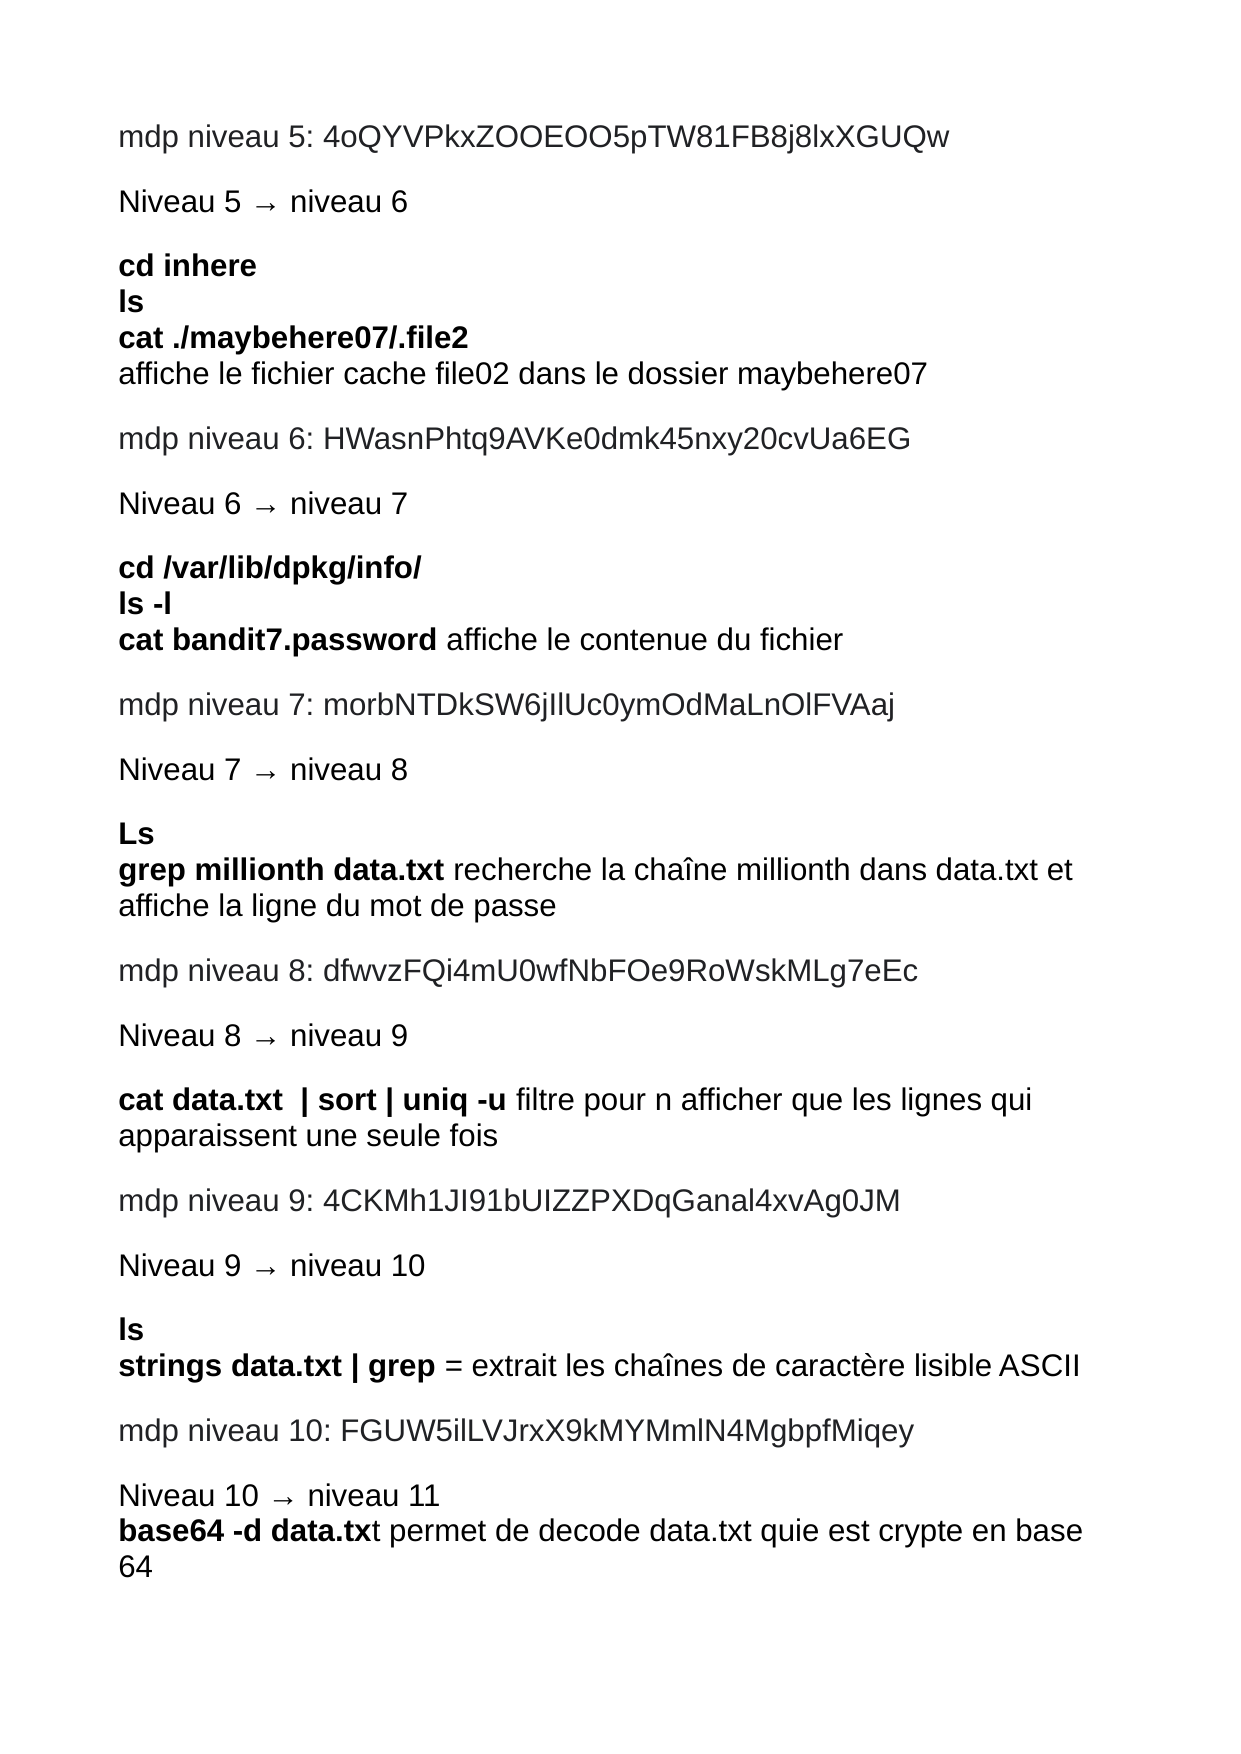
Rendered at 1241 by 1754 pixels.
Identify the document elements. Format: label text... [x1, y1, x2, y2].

text mdp niveau 8: dfwvzFQi4mU0wfNbFOe9RoWskMLg7eEc [118, 952, 1122, 1017]
text Niveau 8 → niveau 9 [118, 1017, 1122, 1052]
text Niveau 9 → niveau 10 [118, 1247, 1122, 1282]
text cd /var/lib/dpkg/info/ [118, 549, 1122, 585]
text affiche le fichier cache file02 dans le dossier maybehere07 [118, 355, 1122, 391]
text mdp niveau 6: HWasnPhtq9AVKe0dmk45nxy20cvUa6EG [118, 420, 1122, 485]
text Ls [118, 815, 1122, 851]
text ls [118, 283, 1122, 319]
text ls -l [118, 585, 1122, 621]
text grep millionth data.txt recherche la chaîne millionth dans data.txt et affiche la ligne du mot de passe [118, 851, 1122, 923]
text mdp niveau 9: 4CKMh1JI91bUIZZPXDqGanal4xvAg0JM [118, 1182, 1122, 1247]
text cd inhere [118, 247, 1122, 283]
text Niveau 7 → niveau 8 [118, 751, 1122, 787]
text cat ./maybehere07/.file2 [118, 319, 1122, 355]
text Niveau 10 → niveau 11 [118, 1477, 1122, 1512]
text Niveau 6 → niveau 7 [118, 485, 1122, 521]
text mdp niveau 10: FGUW5ilLVJrxX9kMYMmlN4MgbpfMiqey [118, 1412, 1122, 1477]
text ls [118, 1311, 1122, 1347]
text cat data.txt | sort | uniq -u filtre pour n afficher que les lignes qui apparaissent une seule fois [118, 1081, 1122, 1153]
text strings data.txt | grep = extrait les chaînes de caractère lisible ASCII [118, 1347, 1122, 1383]
text mdp niveau 7: morbNTDkSW6jIlUc0ymOdMaLnOlFVAaj [118, 686, 1122, 751]
text Niveau 5 → niveau 6 [118, 183, 1122, 219]
text mdp niveau 5: 4oQYVPkxZOOEOO5pTW81FB8j8lxXGUQw [118, 118, 1122, 183]
text cat bandit7.password affiche le contenue du fichier [118, 621, 1122, 657]
text base64 -d data.txt permet de decode data.txt quie est crypte en base 64 [118, 1512, 1122, 1584]
